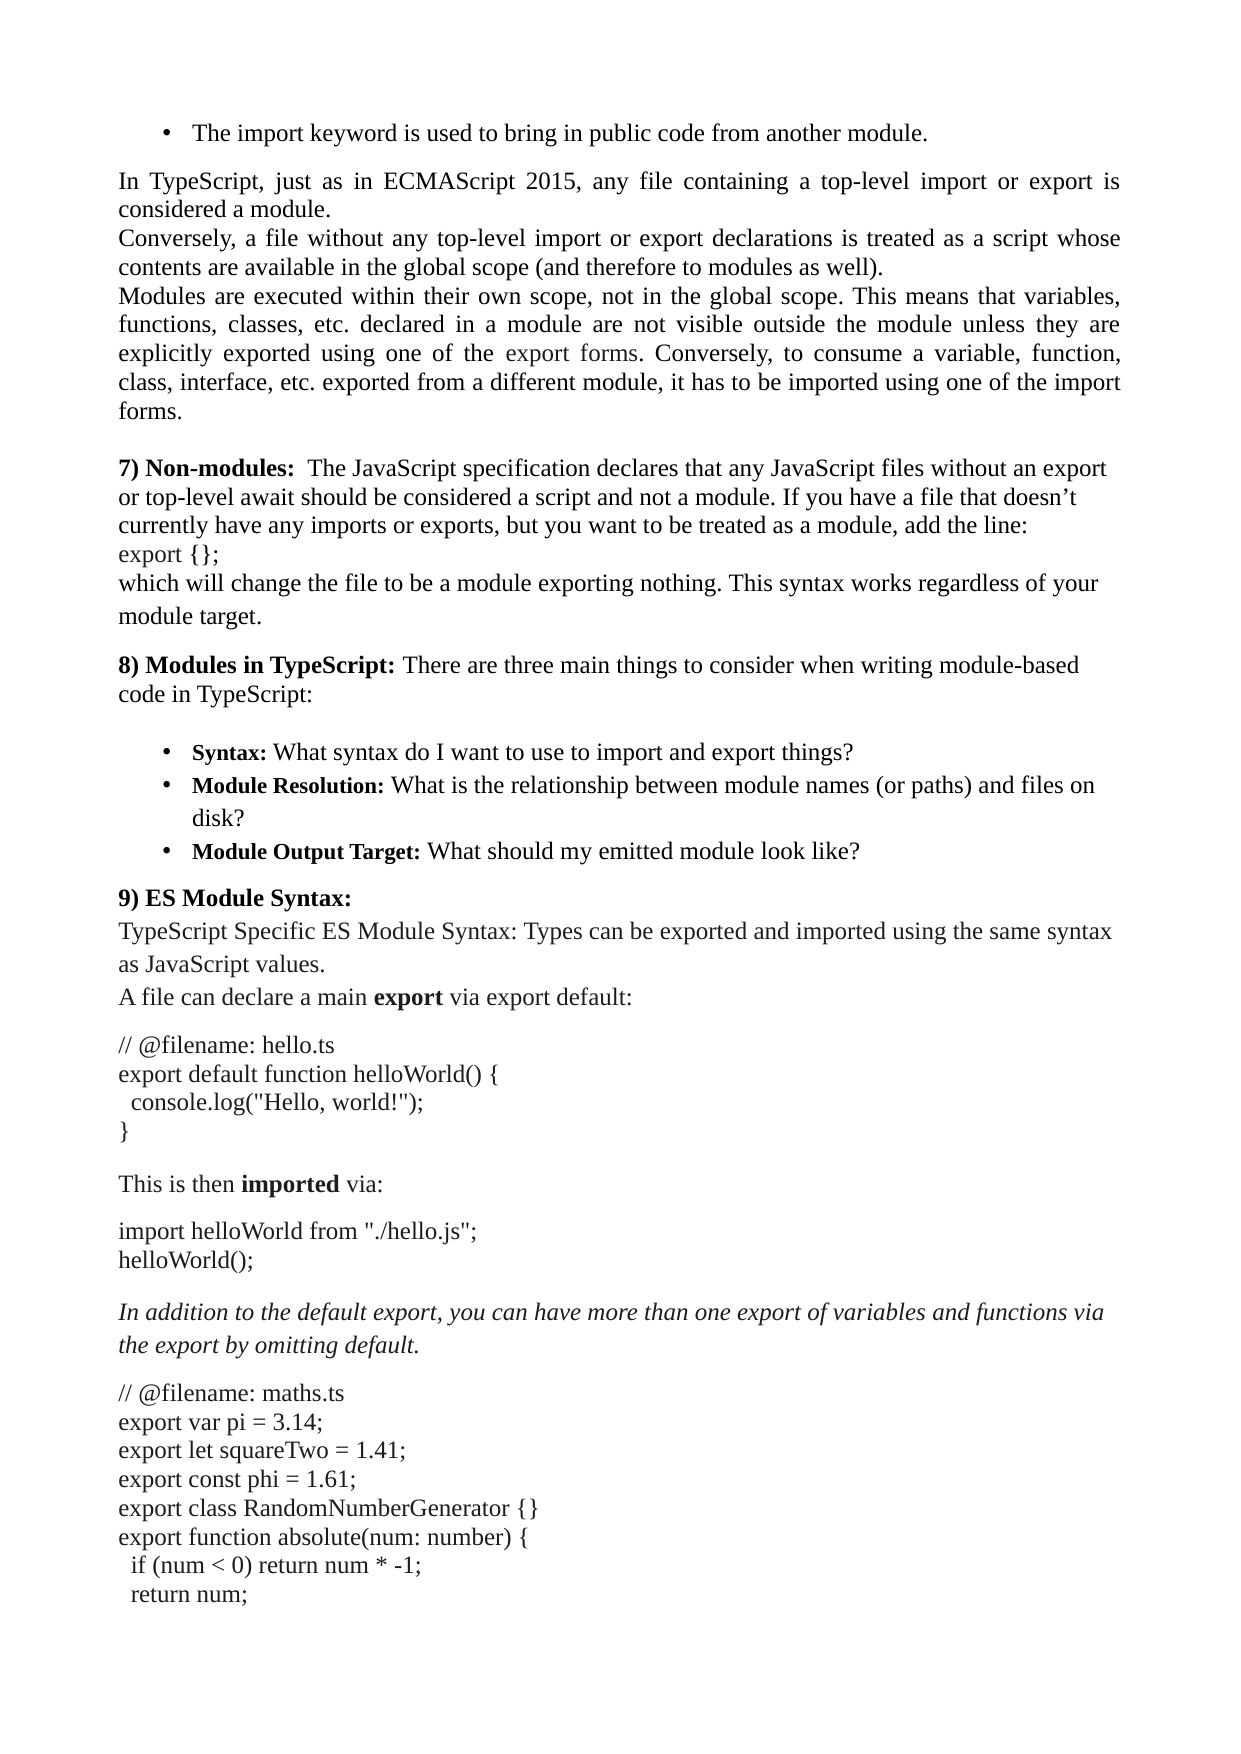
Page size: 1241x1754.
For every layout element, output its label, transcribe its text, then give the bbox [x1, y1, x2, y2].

text In TypeScript, just as in ECMAScript 2015, any file containing a top-level import or export is considered a module. [118, 166, 1122, 223]
text helloWorld(); [118, 1245, 1122, 1297]
text import helloWorld from "./hello.js"; [118, 1216, 1122, 1245]
text export class RandomNumberGenerator {} [118, 1493, 1122, 1522]
text export function absolute(num: number) { [118, 1522, 1122, 1551]
list Syntax: What syntax do I want to use to import and export things? [162, 737, 1122, 765]
text export var pi = 3.14; [118, 1407, 1122, 1436]
text export default function helloWorld() { [118, 1059, 1122, 1087]
text which will change the file to be a module exporting nothing. This syntax works regardless of your module target. [118, 568, 1122, 629]
text export let squareTwo = 1.41; [118, 1436, 1122, 1464]
text } [118, 1116, 1122, 1145]
text 8) Modules in TypeScript: There are three main things to consider when writing module-based code in TypeScript: [118, 648, 1122, 708]
text export const phi = 1.61; [118, 1464, 1122, 1493]
text Modules are executed within their own scope, not in the global scope. This means that variables, functions, classes, etc. declared in a module are not visible outside the module unless they are explicitly exported using one of the export forms. Conversely, to consume a variable, function, class, interface, etc. exported from a different module, it has to be imported using one of the import forms. [118, 281, 1122, 424]
text console.log("Hello, world!"); [118, 1087, 1122, 1116]
text // @filename: maths.ts [118, 1378, 1122, 1407]
text In addition to the default export, you can have more than one export of variables and functions via the export by omitting default. [118, 1297, 1122, 1359]
list Module Output Target: What should my emitted module look like? [162, 836, 1122, 864]
text if (num < 0) return num * -1; [118, 1551, 1122, 1579]
text Conversely, a file without any top-level import or export declarations is treated as a script whose contents are available in the global scope (and therefore to modules as well). [118, 223, 1122, 281]
list Module Resolution: What is the relationship between module names (or paths) and files on disk? [162, 770, 1122, 831]
text This is then imported via: [118, 1169, 1122, 1197]
text 7) Non-modules: The JavaScript specification declares that any JavaScript files without an export or top-level await should be considered a script and not a module. If you have a file that doesn’t currently have any imports or exports, but you want to be treated as a module, add the line: [118, 453, 1122, 539]
text 9) ES Module Syntax: TypeScript Specific ES Module Syntax: Types can be exported and imported using the same syntax as JavaScript values. A file can declare a main export via export default: [118, 883, 1122, 1011]
text export {}; [118, 539, 1122, 568]
text // @filename: hello.ts [118, 1030, 1122, 1059]
list The import keyword is used to bring in public code from another module. [162, 118, 1122, 147]
text return num; [118, 1579, 1122, 1608]
